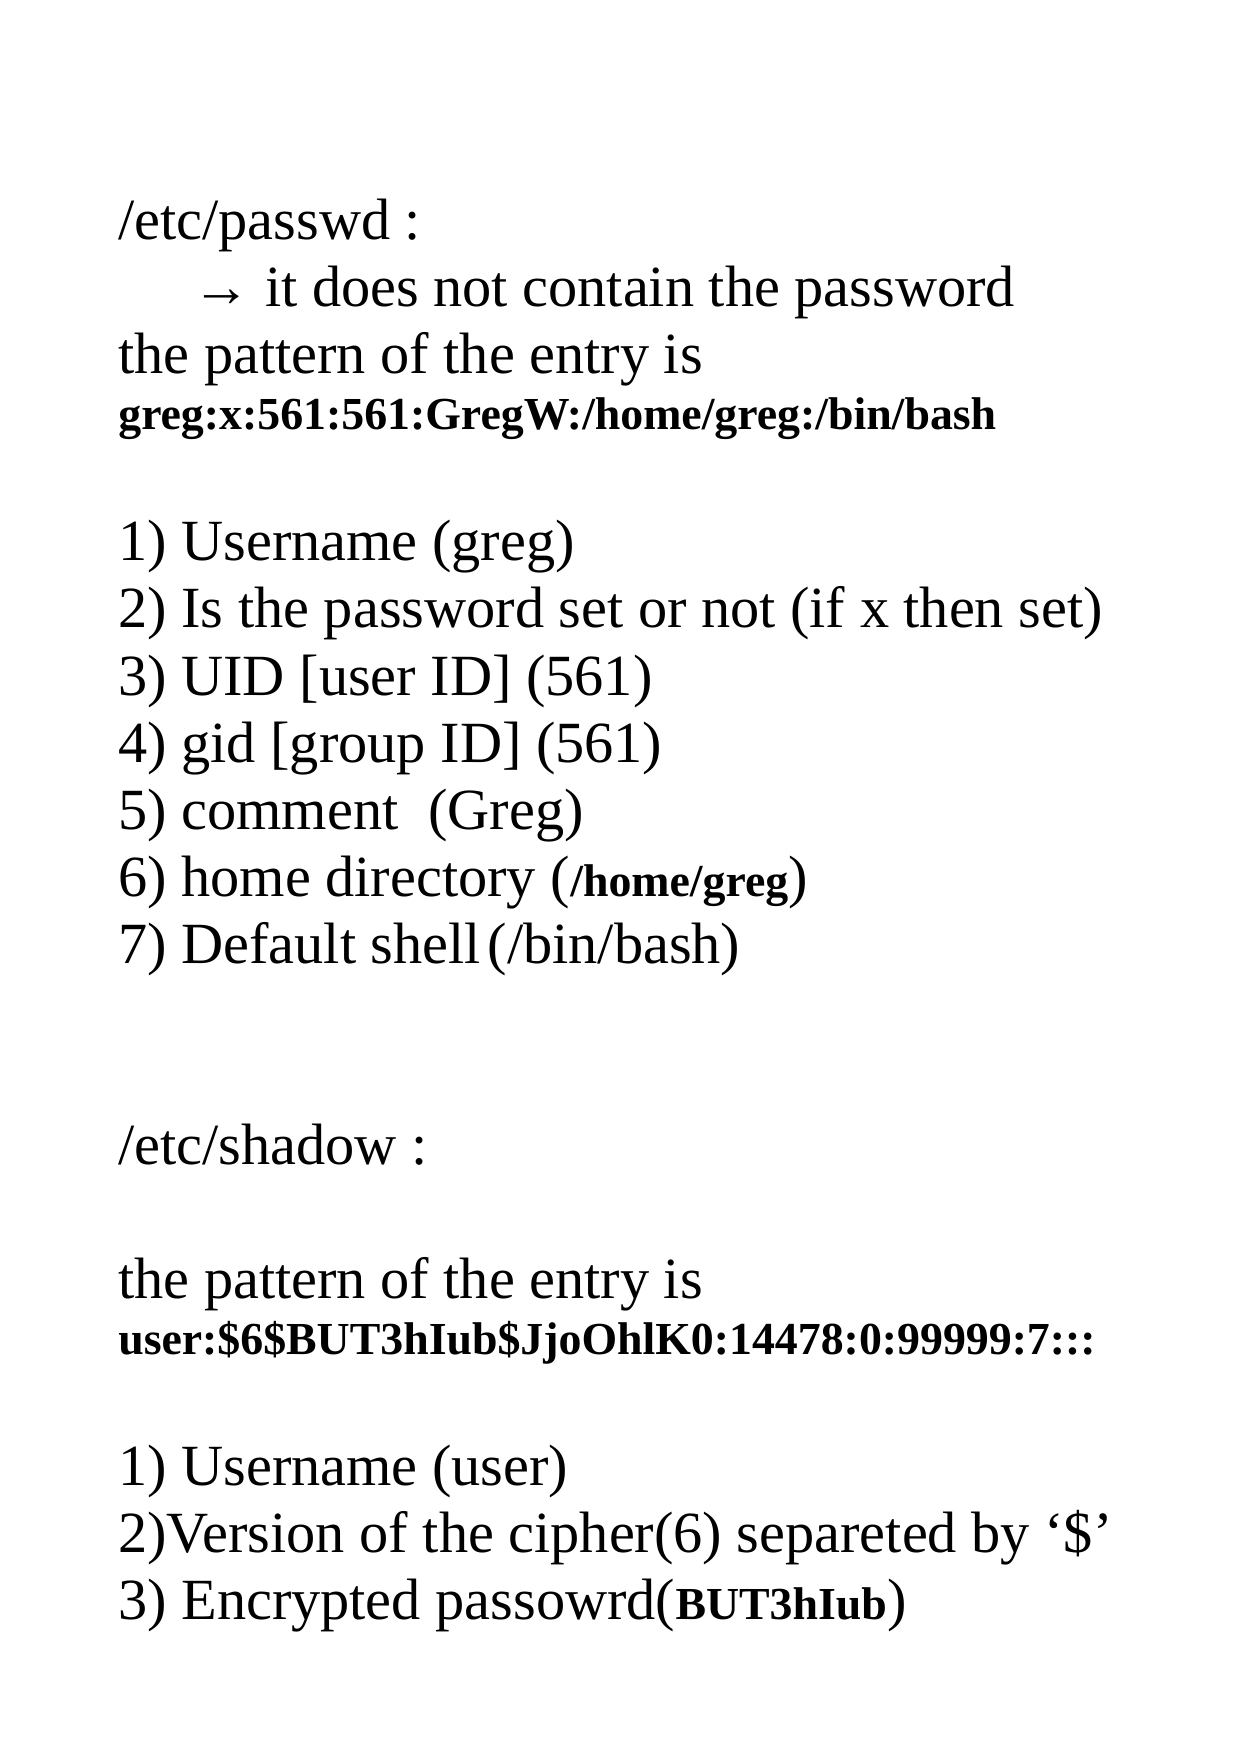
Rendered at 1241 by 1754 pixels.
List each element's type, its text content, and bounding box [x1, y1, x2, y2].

text the pattern of the entry is [118, 1244, 1122, 1311]
text 3) Encrypted passowrd(BUT3hIub) [118, 1565, 1122, 1632]
text 4) gid [group ID] (561) [118, 707, 1122, 774]
text 6) home directory (/home/greg) [118, 842, 1122, 909]
text 2)Version of the cipher(6) separeted by ‘$’ [118, 1498, 1122, 1565]
text → it does not contain the password [118, 252, 1122, 319]
text user:$6$BUT3hIub$JjoOhlK0:14478:0:99999:7::: [118, 1311, 1122, 1364]
text 5) comment (Greg) [118, 774, 1122, 842]
text 1) Username (user) [118, 1431, 1122, 1498]
text /etc/shadow : [118, 1110, 1122, 1177]
text 7) Default shell (/bin/bash) [118, 909, 1122, 976]
text 1) Username (greg) [118, 506, 1122, 573]
text 2) Is the password set or not (if x then set) [118, 573, 1122, 640]
text the pattern of the entry is [118, 319, 1122, 386]
text /etc/passwd : [118, 185, 1122, 252]
text greg:x:561:561:GregW:/home/greg:/bin/bash [118, 386, 1122, 439]
text 3) UID [user ID] (561) [118, 640, 1122, 707]
